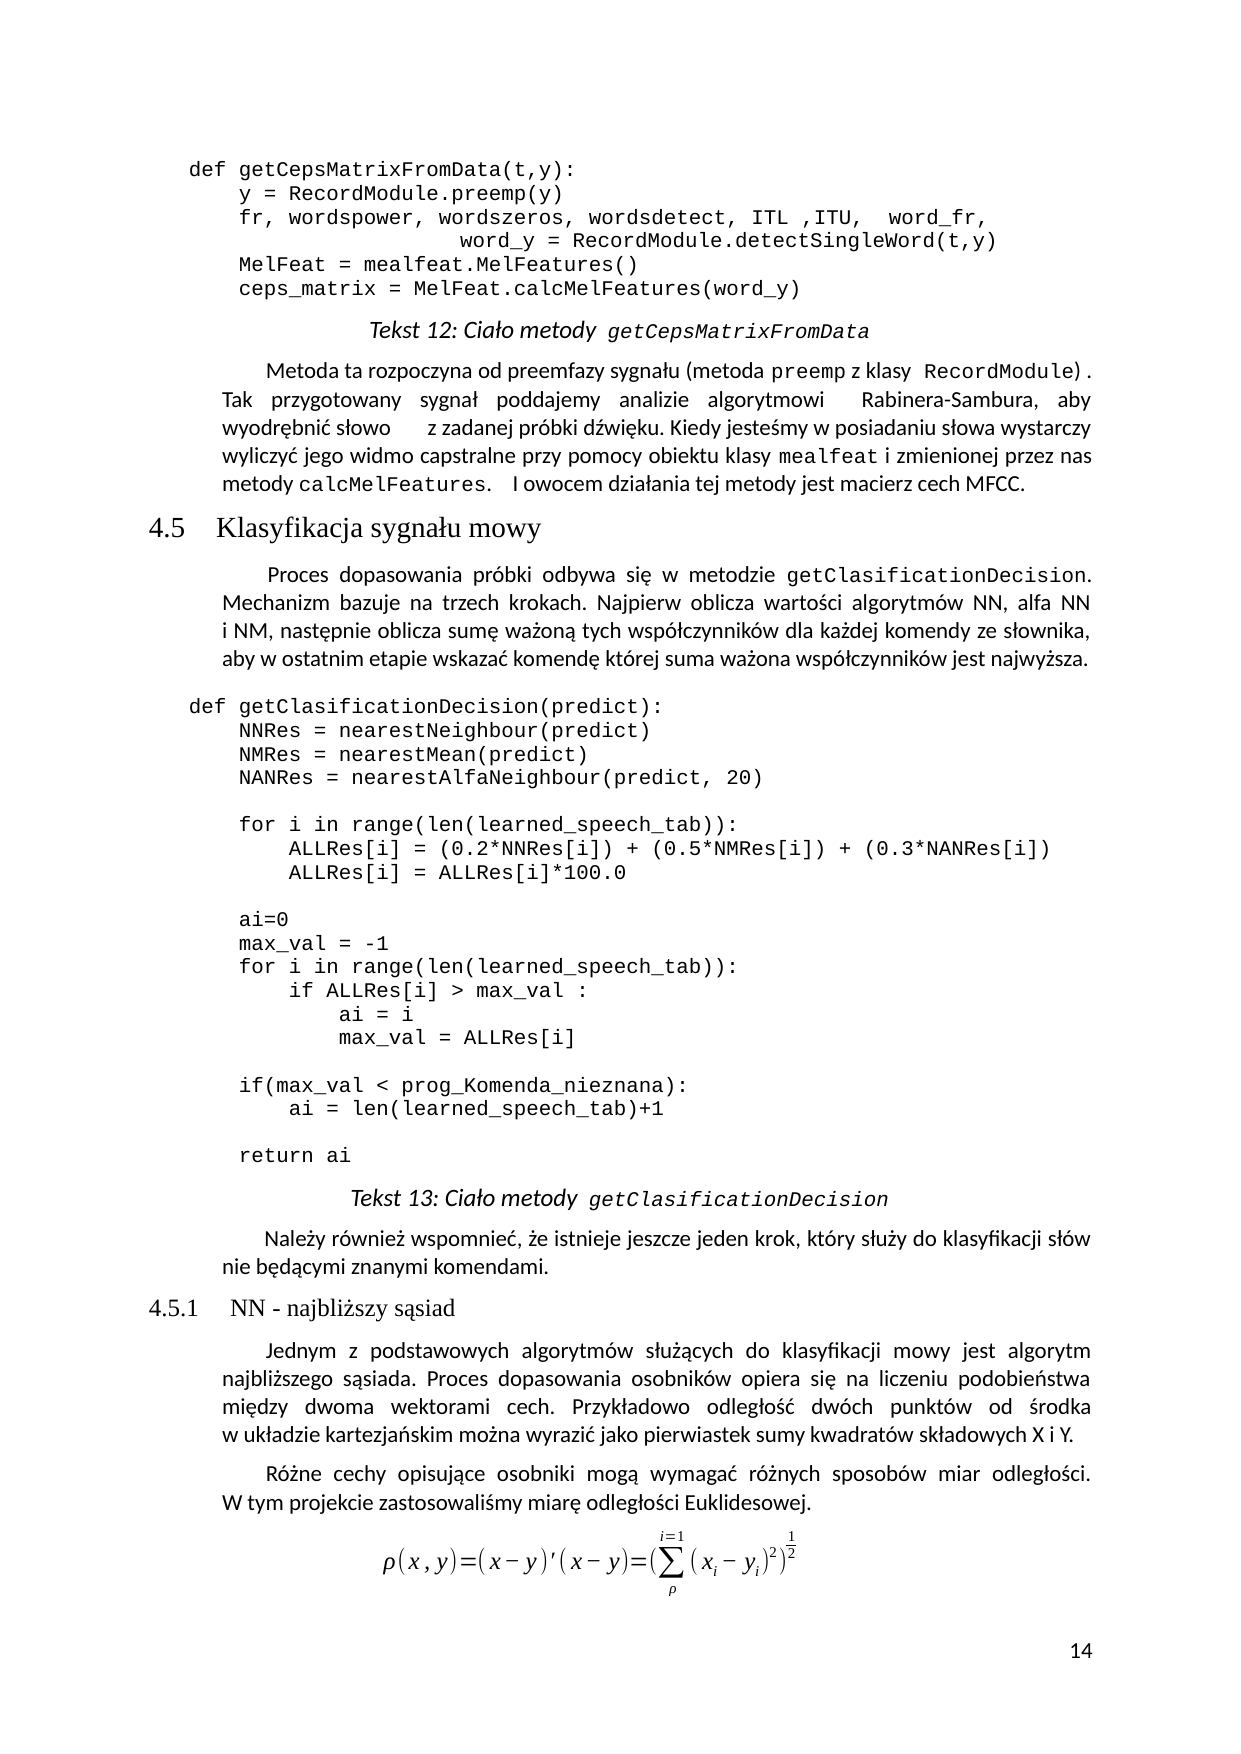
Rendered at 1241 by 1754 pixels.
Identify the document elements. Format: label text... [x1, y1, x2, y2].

text Tekst 13: Ciało metody getClasificationDecision [189, 1182, 1052, 1212]
text max_val = ALLRes[i] [189, 1027, 1052, 1051]
text ai = len(learned_speech_tab)+1 [189, 1098, 1052, 1122]
text if(max_val < prog_Komenda_nieznana): [189, 1074, 1052, 1098]
text fr, wordspower, wordszeros, wordsdetect, ITL ,ITU, word_fr, word_y = RecordModule.detectSingleWord(t,y) [189, 207, 1052, 254]
text if ALLRes[i] > max_val : [189, 980, 1052, 1004]
text for i in range(len(learned_speech_tab)): [189, 814, 1052, 838]
text y = RecordModule.preemp(y) [189, 183, 1052, 207]
text Metoda ta rozpoczyna od preemfazy sygnału (metoda preemp z klasy RecordModule) . Tak przygotowany sygnał poddajemy analizie algorytmowi Rabinera-Sambura, aby wyodrębnić słowo z zadanej próbki dźwięku. Kiedy jesteśmy w posiadaniu słowa wystarczy wyliczyć jego widmo capstralne przy pomocy obiektu klasy mealfeat i zmienionej przez nas metody calcMelFeatures. I owocem działania tej metody jest macierz cech MFCC. [189, 148, 1092, 498]
text MelFeat = mealfeat.MelFeatures() [189, 254, 1052, 278]
text def getClasificationDecision(predict): [189, 696, 1052, 720]
text Jednym z podstawowych algorytmów służących do klasyfikacji mowy jest algorytm najbliższego sąsiada. Proces dopasowania osobników opiera się na liczeniu podobieństwa między dwoma wektorami cech. Przykładowo odległość dwóch punktów od środka w układzie kartezjańskim można wyrazić jako pierwiastek sumy kwadratów składowych X i Y. [222, 1336, 1092, 1448]
text for i in range(len(learned_speech_tab)): [189, 956, 1052, 980]
text Proces dopasowania próbki odbywa się w metodzie getClasificationDecision. Mechanizm bazuje na trzech krokach. Najpierw oblicza wartości algorytmów NN, alfa NN i NM, następnie oblicza sumę ważoną tych współczynników dla każdej komendy ze słownika, aby w ostatnim etapie wskazać komendę której suma ważona współczynników jest najwyższa. [222, 560, 1092, 673]
text ai = i [189, 1004, 1052, 1027]
text NANRes = nearestAlfaNeighbour(predict, 20) [189, 767, 1052, 791]
text NNRes = nearestNeighbour(predict) [189, 720, 1052, 743]
text NMRes = nearestMean(predict) [189, 743, 1052, 767]
subtitle Klasyfikacja sygnału mowy [148, 510, 1092, 543]
text ai=0 [189, 909, 1052, 933]
text ceps_matrix = MelFeat.calcMelFeatures(word_y) [189, 278, 1052, 301]
text ALLRes[i] = ALLRes[i]*100.0 [189, 862, 1052, 885]
text max_val = -1 [189, 933, 1052, 956]
text Tekst 12: Ciało metody getCepsMatrixFromData [189, 314, 1052, 344]
text def getCepsMatrixFromData(t,y): [189, 159, 1052, 183]
text ALLRes[i] = (0.2*NNRes[i]) + (0.5*NMRes[i]) + (0.3*NANRes[i]) [189, 838, 1052, 862]
text Należy również wspomnieć, że istnieje jeszcze jeden krok, który służy do klasyfikacji słów nie będącymi znanymi komendami. [189, 684, 1092, 1280]
subtitle NN - najbliższy sąsiad [148, 1293, 1092, 1321]
text return ai [189, 1122, 1052, 1169]
text Różne cechy opisujące osobniki mogą wymagać różnych sposobów miar odległości. W tym projekcie zastosowaliśmy miarę odległości Euklidesowej. [222, 1459, 1092, 1516]
